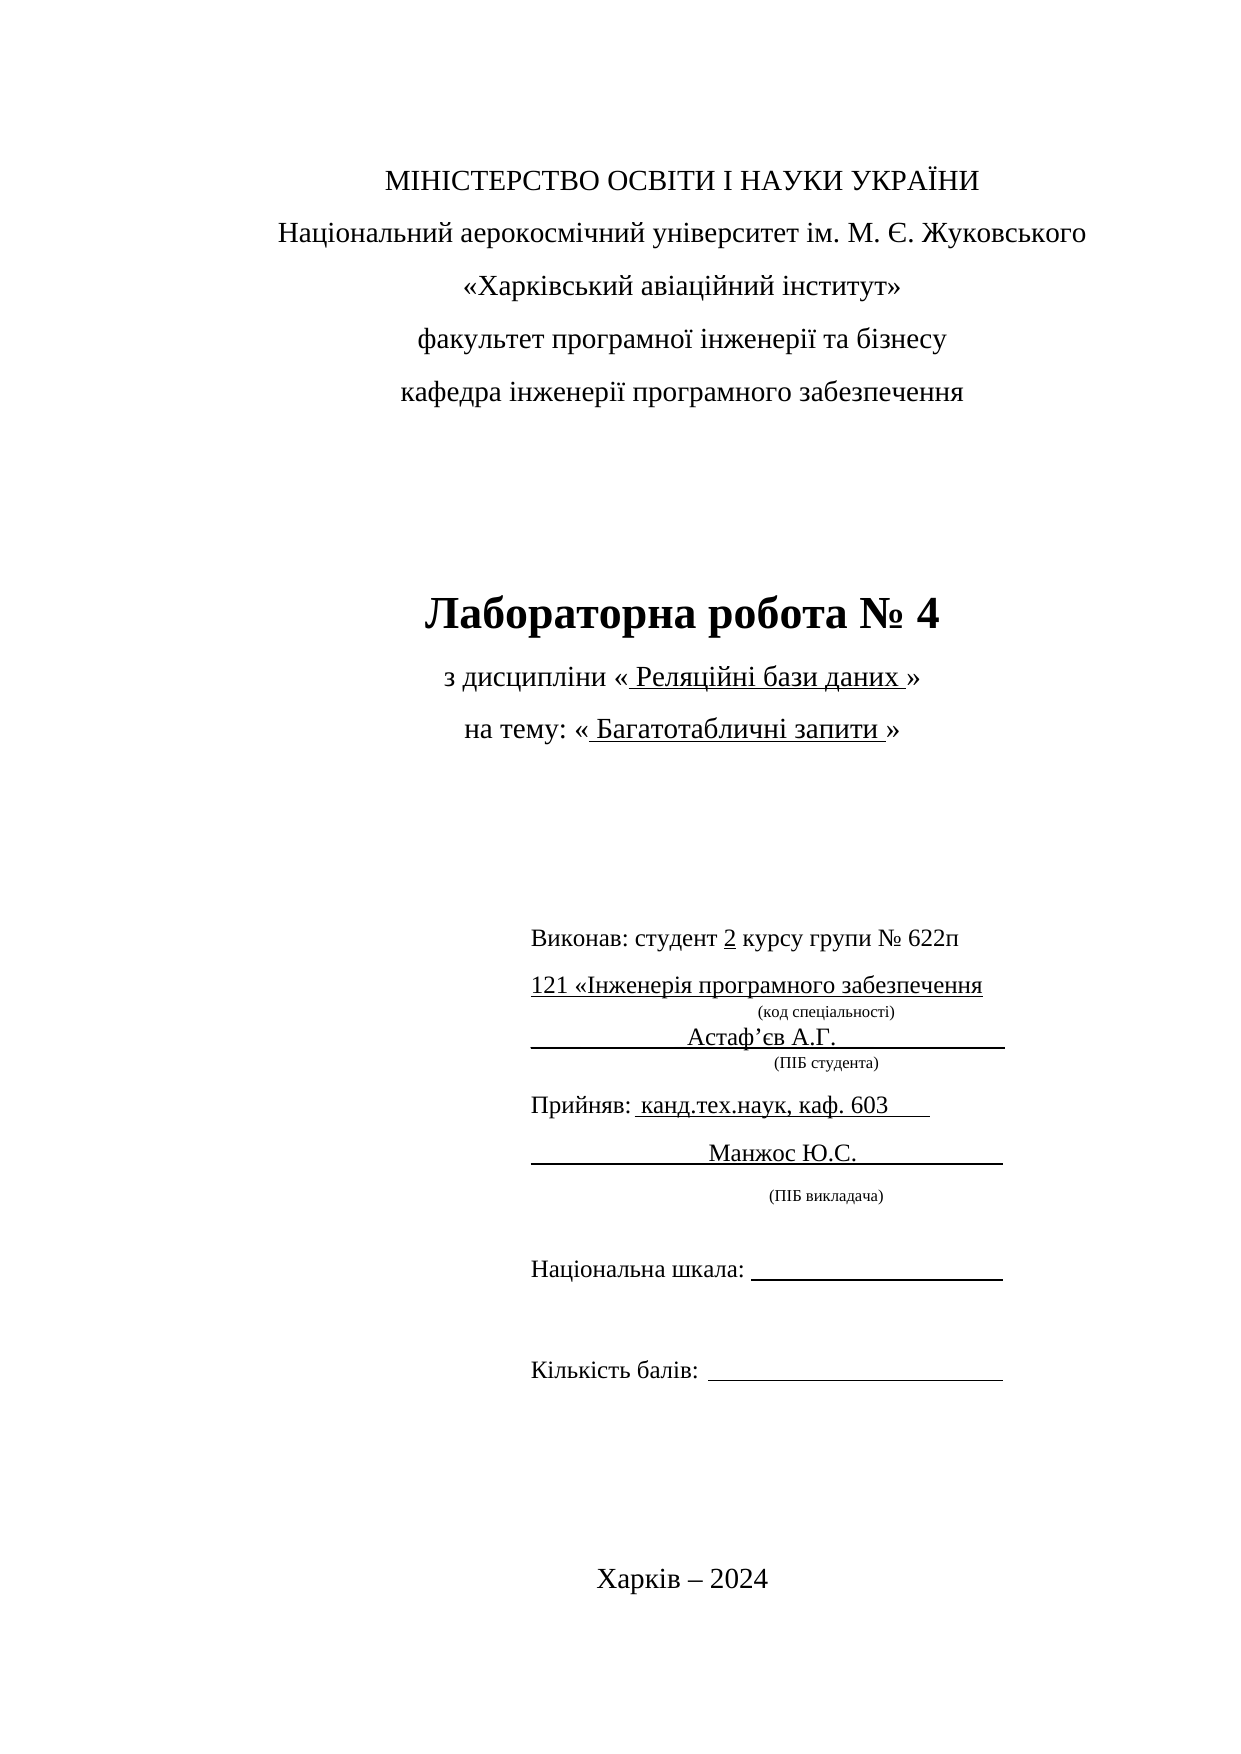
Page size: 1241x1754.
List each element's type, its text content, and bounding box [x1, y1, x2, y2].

text (код спеціальності) [118, 1002, 1122, 1021]
text Національна шкала: [118, 1254, 1122, 1283]
text кафедра інженерії програмного забезпечення [195, 374, 1122, 407]
text Національний аерокосмічний університет ім. М. Є. Жуковського [195, 216, 1122, 249]
text Кількість балів: [118, 1355, 1122, 1383]
text з дисципліни « Реляційні бази даних » [195, 659, 1122, 692]
text Манжос Ю.С. [118, 1138, 1122, 1167]
text 121 «Інженерія програмного забезпечення [118, 971, 1122, 999]
text (ПІБ викладача) [118, 1186, 1122, 1205]
text на тему: « Багатотабличні запити » [195, 712, 1122, 745]
text (ПІБ студента) [118, 1053, 1122, 1072]
text МІНІСТЕРСТВО ОСВІТИ І НАУКИ УКРАЇНИ [195, 163, 1122, 196]
text факультет програмної інженерії та бізнесу [195, 321, 1122, 355]
text Харків – 2024 [195, 1561, 1122, 1594]
text Виконав: студент 2 курсу групи № 622п [118, 923, 1122, 952]
text Прийняв: канд.тех.наук, каф. 603 [118, 1091, 1122, 1119]
text «Харківський авіаційний інститут» [195, 268, 1122, 302]
text ____ _Астаф’єв А.Г.___ ______ [118, 1022, 1122, 1051]
text Лабораторна робота № 4 [195, 585, 1122, 638]
